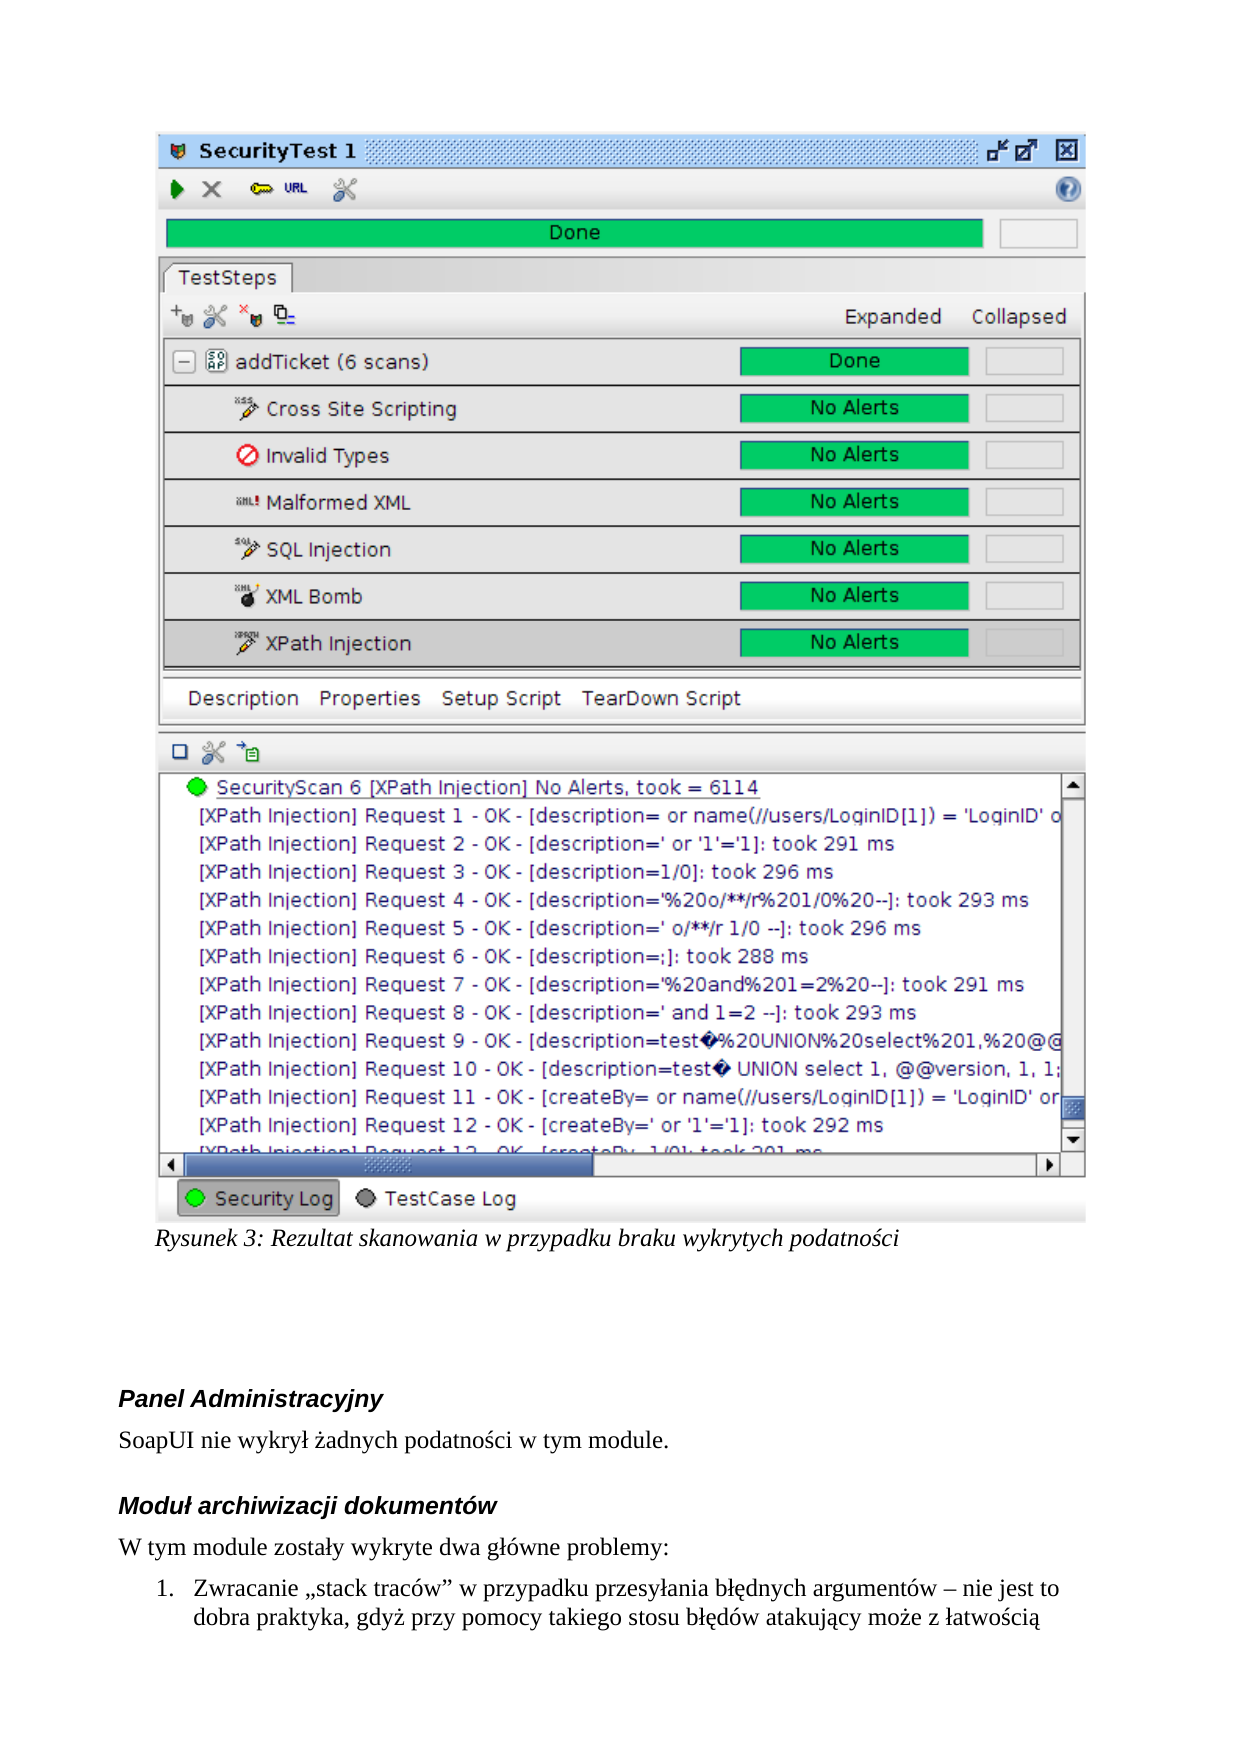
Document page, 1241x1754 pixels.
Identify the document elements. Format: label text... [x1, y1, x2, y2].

text SoapUI nie wykrył żadnych podatności w tym module. [118, 1425, 1122, 1454]
list Zwracanie „stack traców” w przypadku przesyłania błędnych argumentów – nie jest to dobra praktyka, gdyż przy pomocy takiego stosu błędów atakujący może z łatwością [156, 1573, 1122, 1631]
subtitle Moduł archiwizacji dokumentów [118, 1491, 1122, 1520]
text W tym module zostały wykryte dwa główne problemy: [118, 1532, 1122, 1561]
text Rysunek 3: Rezultat skanowania w przypadku braku wykrytych podatności [154, 1223, 1086, 1252]
subtitle Panel Administracyjny [118, 1384, 1122, 1412]
picture [154, 130, 1086, 1223]
